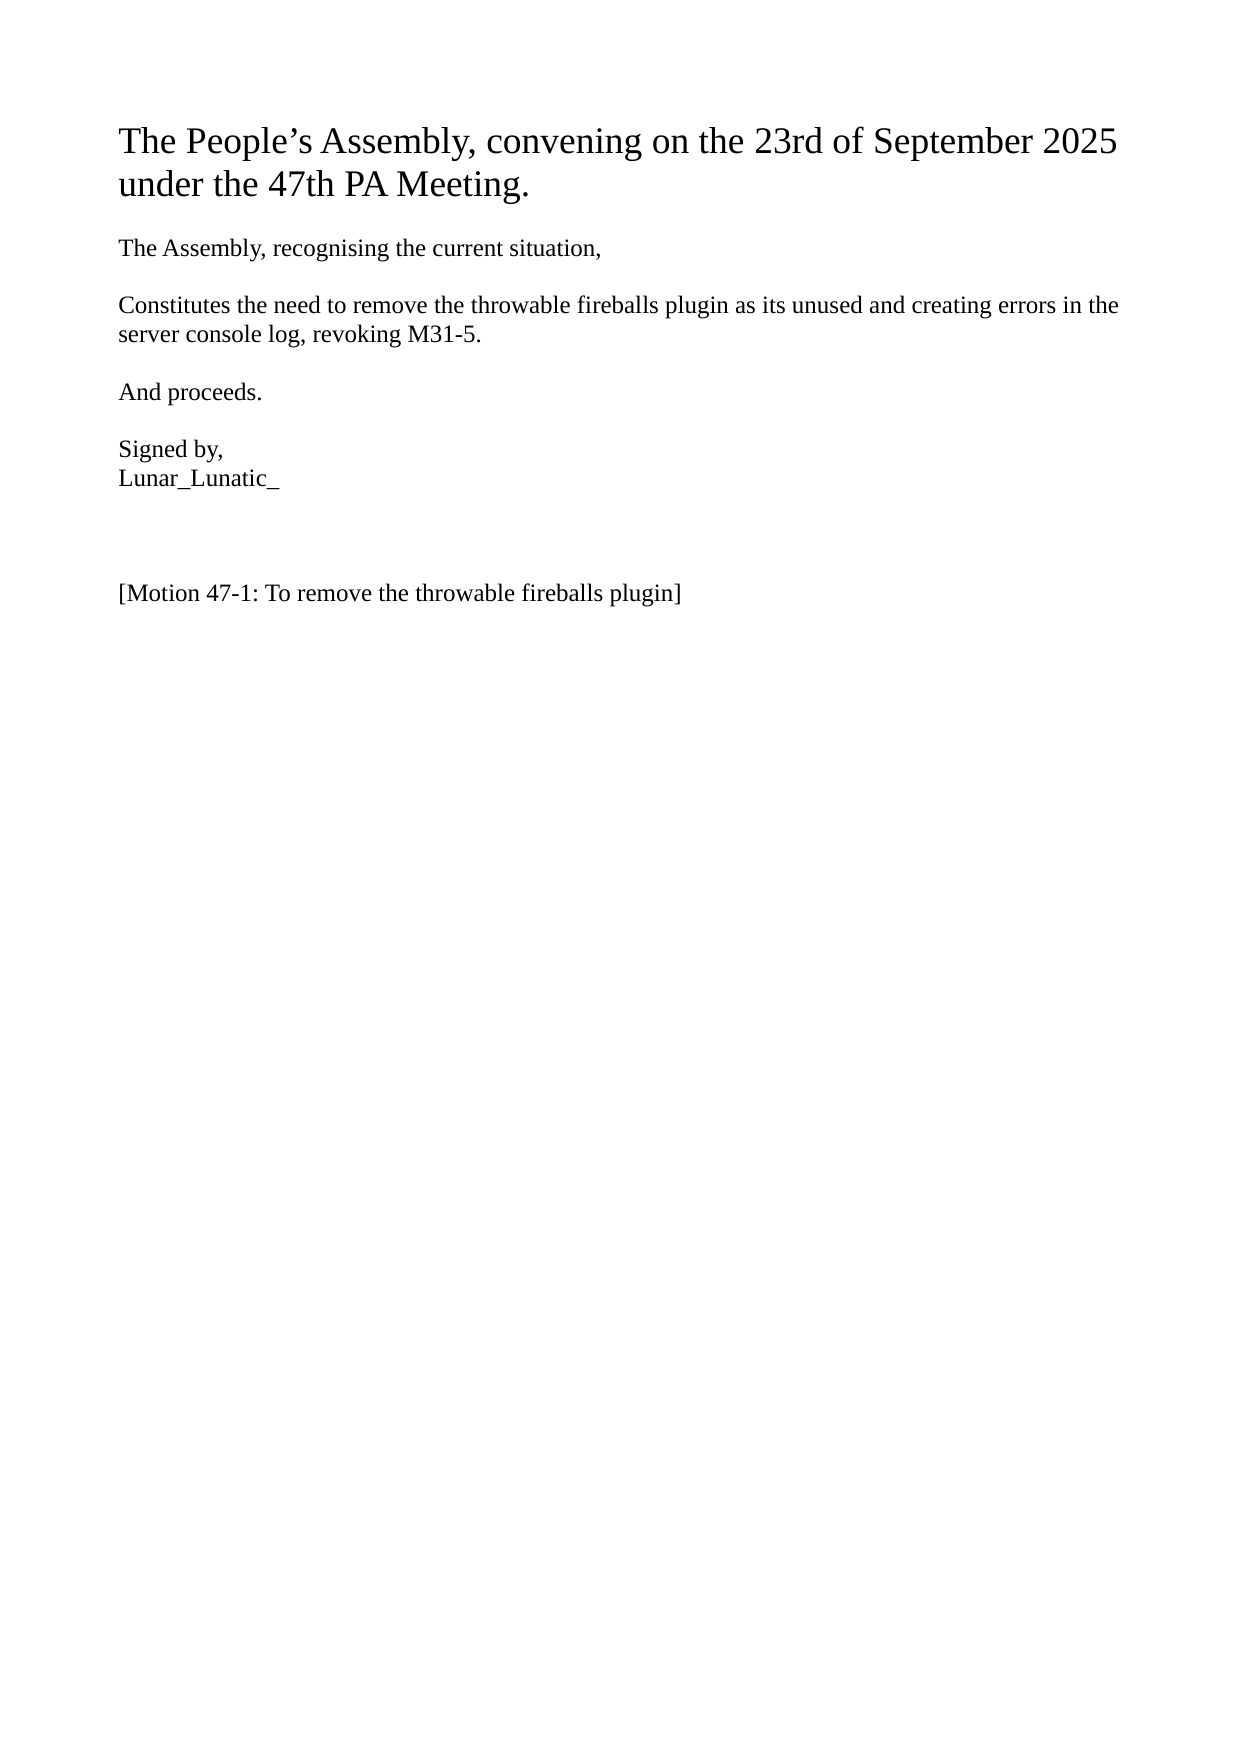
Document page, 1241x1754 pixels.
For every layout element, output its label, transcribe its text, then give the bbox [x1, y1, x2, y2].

text Lunar_Lunatic_ [118, 463, 1122, 492]
text [Motion 47-1: To remove the throwable fireballs plugin] [118, 578, 1122, 607]
text And proceeds. [118, 377, 1122, 406]
text Signed by, [118, 434, 1122, 463]
text Constitutes the need to remove the throwable fireballs plugin as its unused and creating errors in the server console log, revoking M31-5. [118, 291, 1122, 348]
text The People’s Assembly, convening on the 23rd of September 2025 under the 47th PA Meeting. [118, 118, 1122, 204]
text The Assembly, recognising the current situation, [118, 233, 1122, 262]
